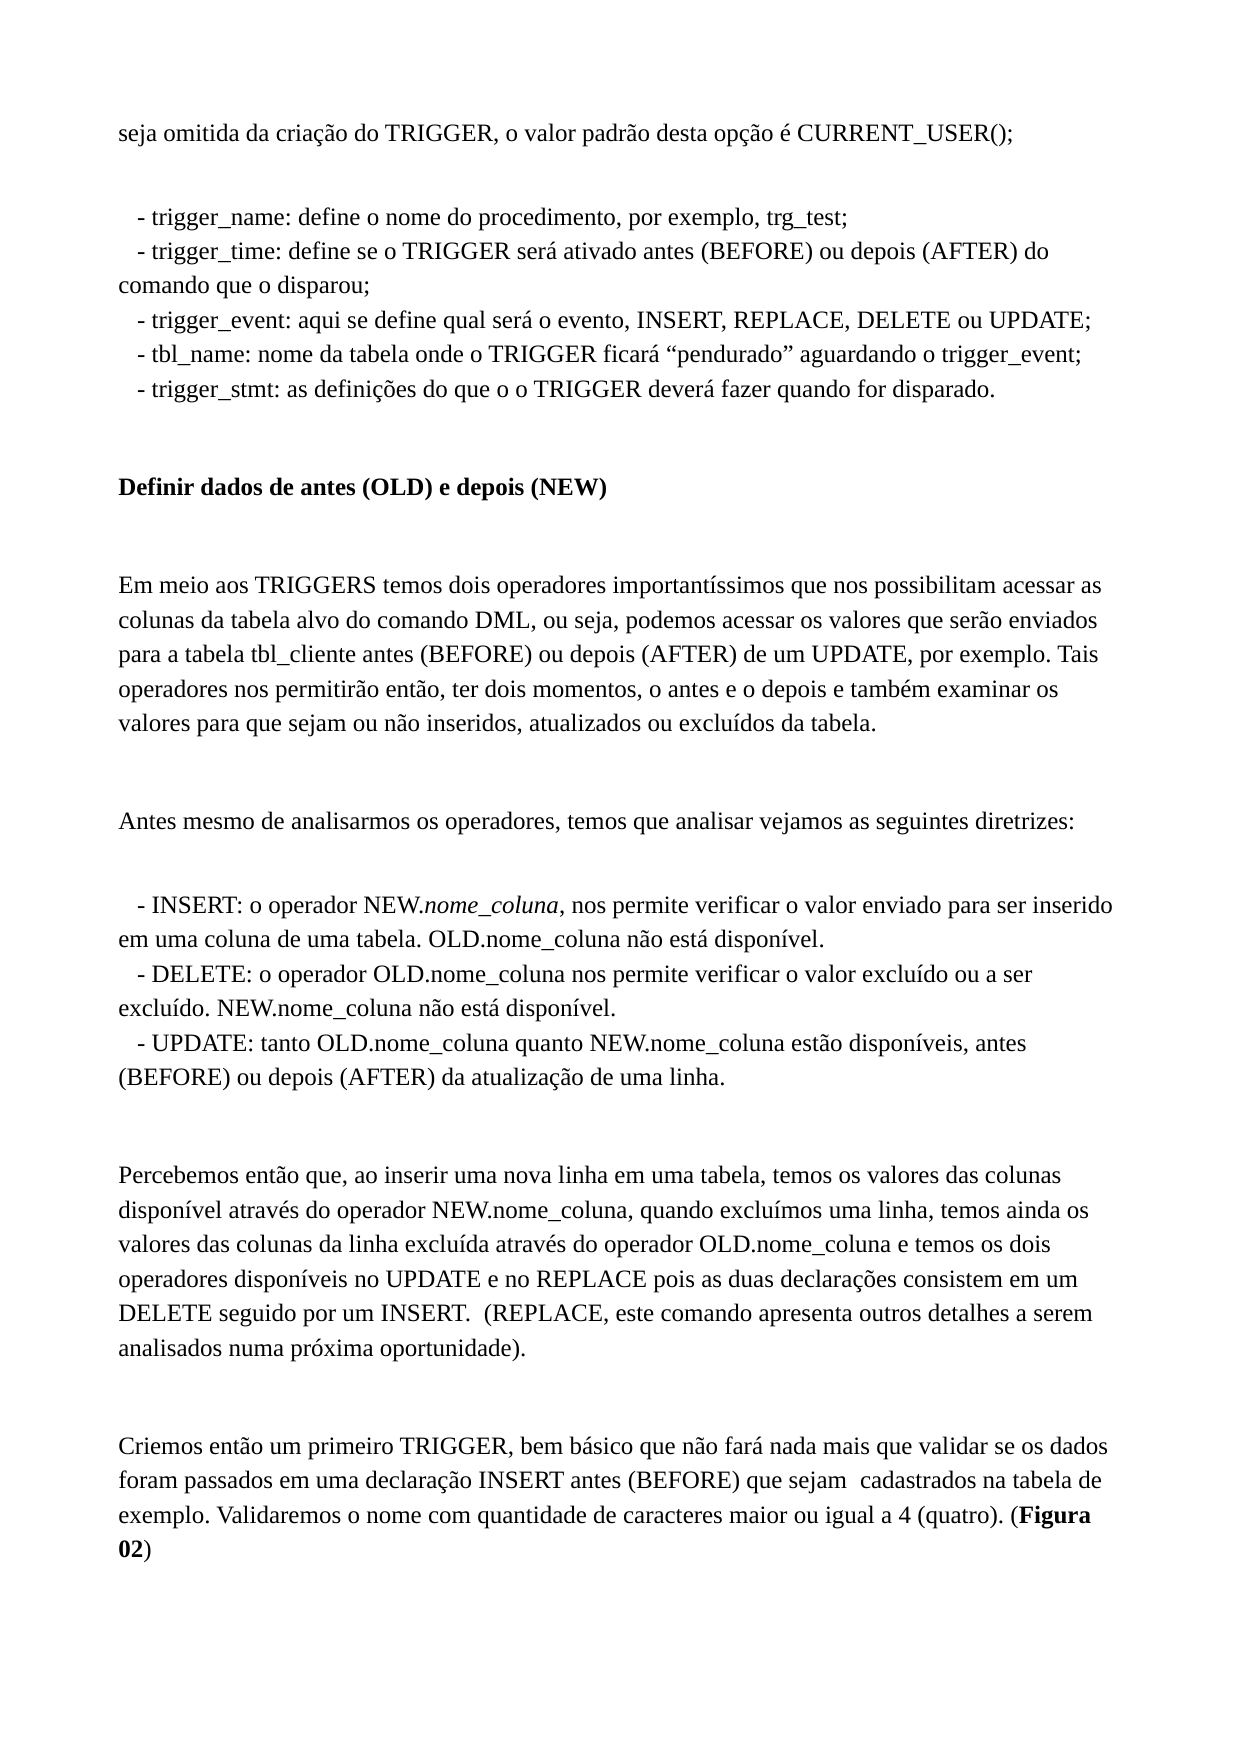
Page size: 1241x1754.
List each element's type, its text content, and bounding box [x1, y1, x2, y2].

text - trigger_name: define o nome do procedimento, por exemplo, trg_test; - trigger_time: define se o TRIGGER será ativado antes (BEFORE) ou depois (AFTER) do comando que o disparou; - trigger_event: aqui se define qual será o evento, INSERT, REPLACE, DELETE ou UPDATE; - tbl_name: nome da tabela onde o TRIGGER ficará “pendurado” aguardando o trigger_event; - trigger_stmt: as definições do que o o TRIGGER deverá fazer quando for disparado. [118, 167, 1122, 403]
text - INSERT: o operador NEW.nome_coluna, nos permite verificar o valor enviado para ser inserido em uma coluna de uma tabela. OLD.nome_coluna não está disponível. - DELETE: o operador OLD.nome_coluna nos permite verificar o valor excluído ou a ser excluído. NEW.nome_coluna não está disponível. - UPDATE: tanto OLD.nome_coluna quanto NEW.nome_coluna estão disponíveis, antes (BEFORE) ou depois (AFTER) da atualização de uma linha. [118, 855, 1122, 1091]
text seja omitida da criação do TRIGGER, o valor padrão desta opção é CURRENT_USER(); [118, 118, 1122, 147]
text Definir dados de antes (OLD) e depois (NEW) [118, 472, 1122, 501]
text Percebemos então que, ao inserir uma nova linha em uma tabela, temos os valores das colunas disponível através do operador NEW.nome_coluna, quando excluímos uma linha, temos ainda os valores das colunas da linha excluída através do operador OLD.nome_coluna e temos os dois operadores disponíveis no UPDATE e no REPLACE pois as duas declarações consistem em um DELETE seguido por um INSERT. (REPLACE, este comando apresenta outros detalhes a serem analisados numa próxima oportunidade). [118, 1160, 1122, 1362]
text Antes mesmo de analisarmos os operadores, temos que analisar vejamos as seguintes diretrizes: [118, 806, 1122, 835]
text Criemos então um primeiro TRIGGER, bem básico que não fará nada mais que validar se os dados foram passados em uma declaração INSERT antes (BEFORE) que sejam cadastrados na tabela de exemplo. Validaremos o nome com quantidade de caracteres maior ou igual a 4 (quatro). (Figura 02) [118, 1431, 1122, 1563]
text Em meio aos TRIGGERS temos dois operadores importantíssimos que nos possibilitam acessar as colunas da tabela alvo do comando DML, ou seja, podemos acessar os valores que serão enviados para a tabela tbl_cliente antes (BEFORE) ou depois (AFTER) de um UPDATE, por exemplo. Tais operadores nos permitirão então, ter dois momentos, o antes e o depois e também examinar os valores para que sejam ou não inseridos, atualizados ou excluídos da tabela. [118, 570, 1122, 737]
